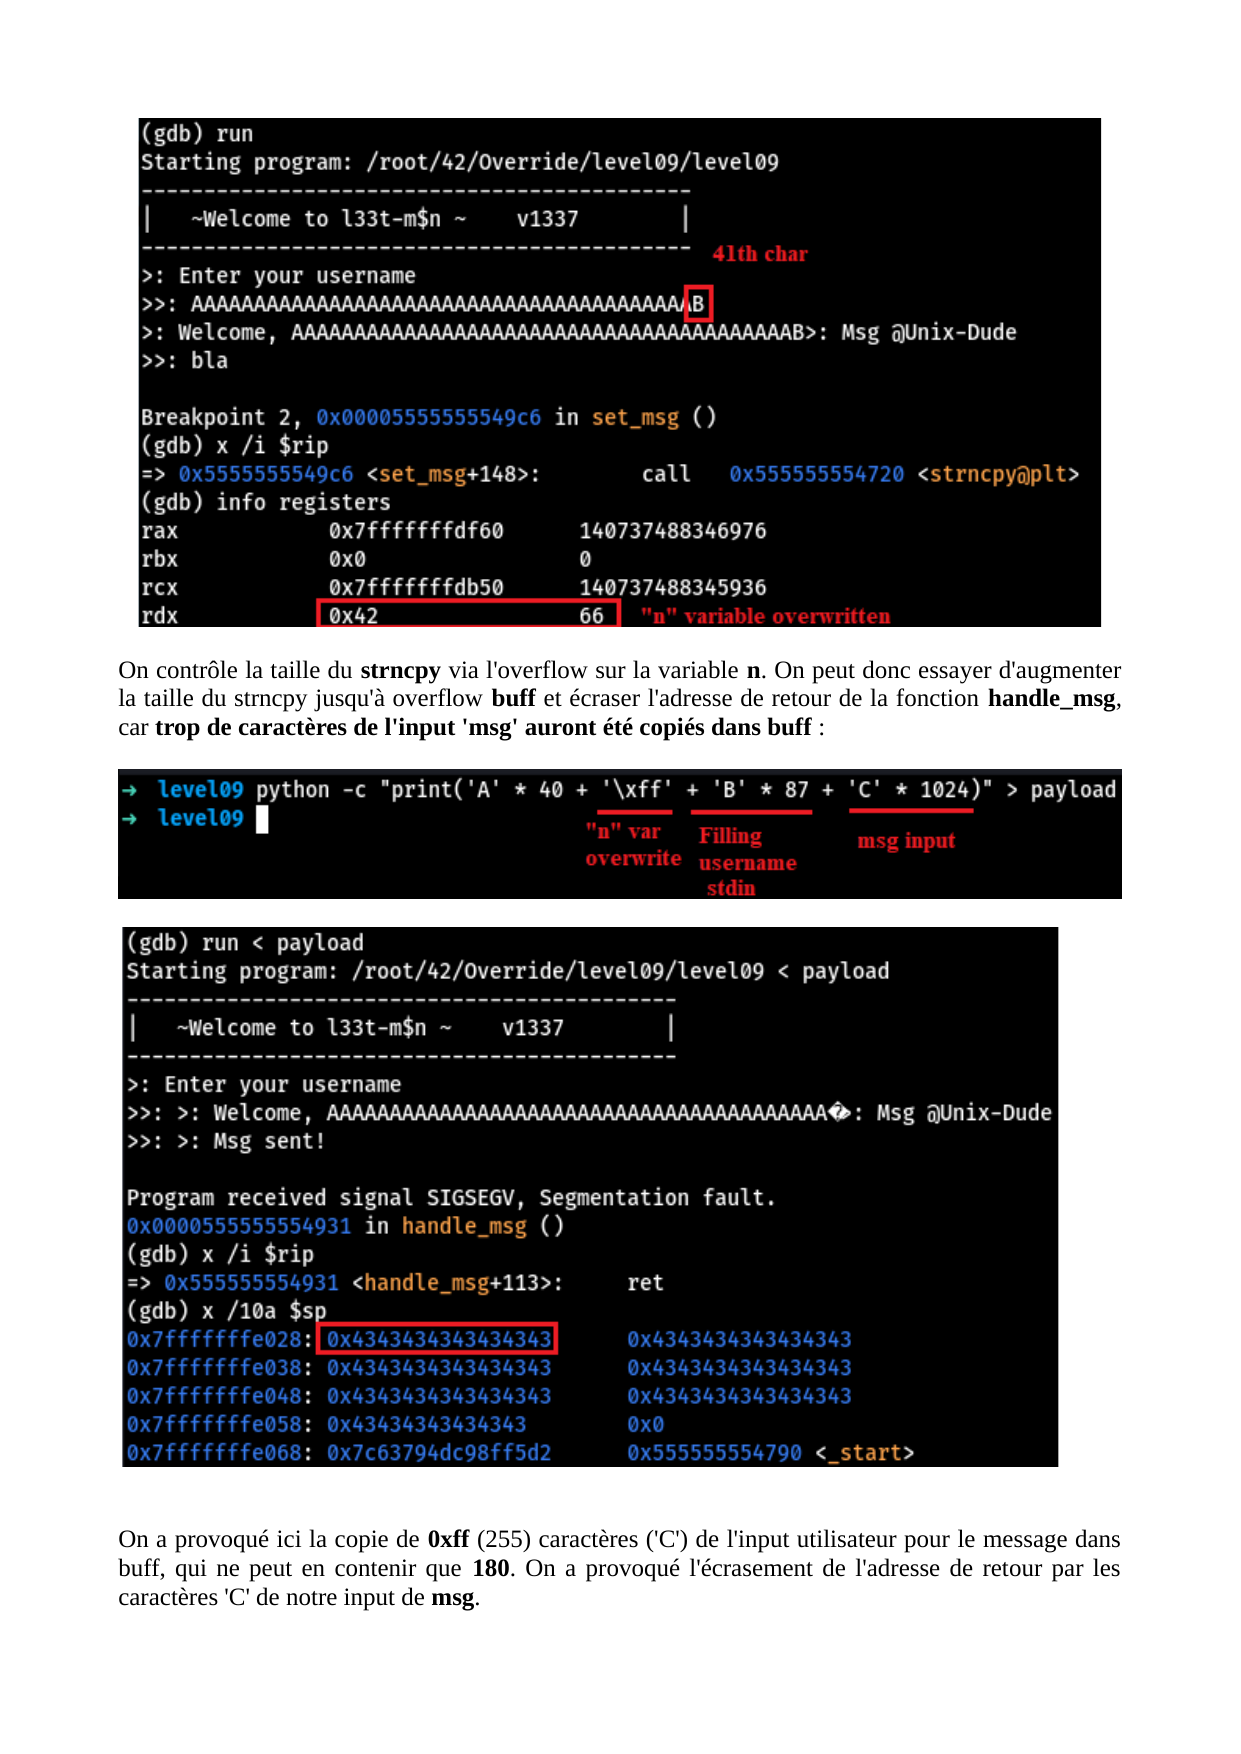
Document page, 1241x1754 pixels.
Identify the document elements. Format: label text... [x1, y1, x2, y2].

text On contrôle la taille du strncpy via l'overflow sur la variable n. On peut donc essayer d'augmenter la taille du strncpy jusqu'à overflow buff et écraser l'adresse de retour de la fonction handle_msg, car trop de caractères de l'input 'msg' auront été copiés dans buff : [118, 655, 1122, 741]
text On a provoqué ici la copie de 0xff (255) caractères ('C') de l'input utilisateur pour le message dans buff, qui ne peut en contenir que 180. On a provoqué l'écrasement de l'adresse de retour par les caractères 'C' de notre input de msg. [118, 1524, 1122, 1610]
